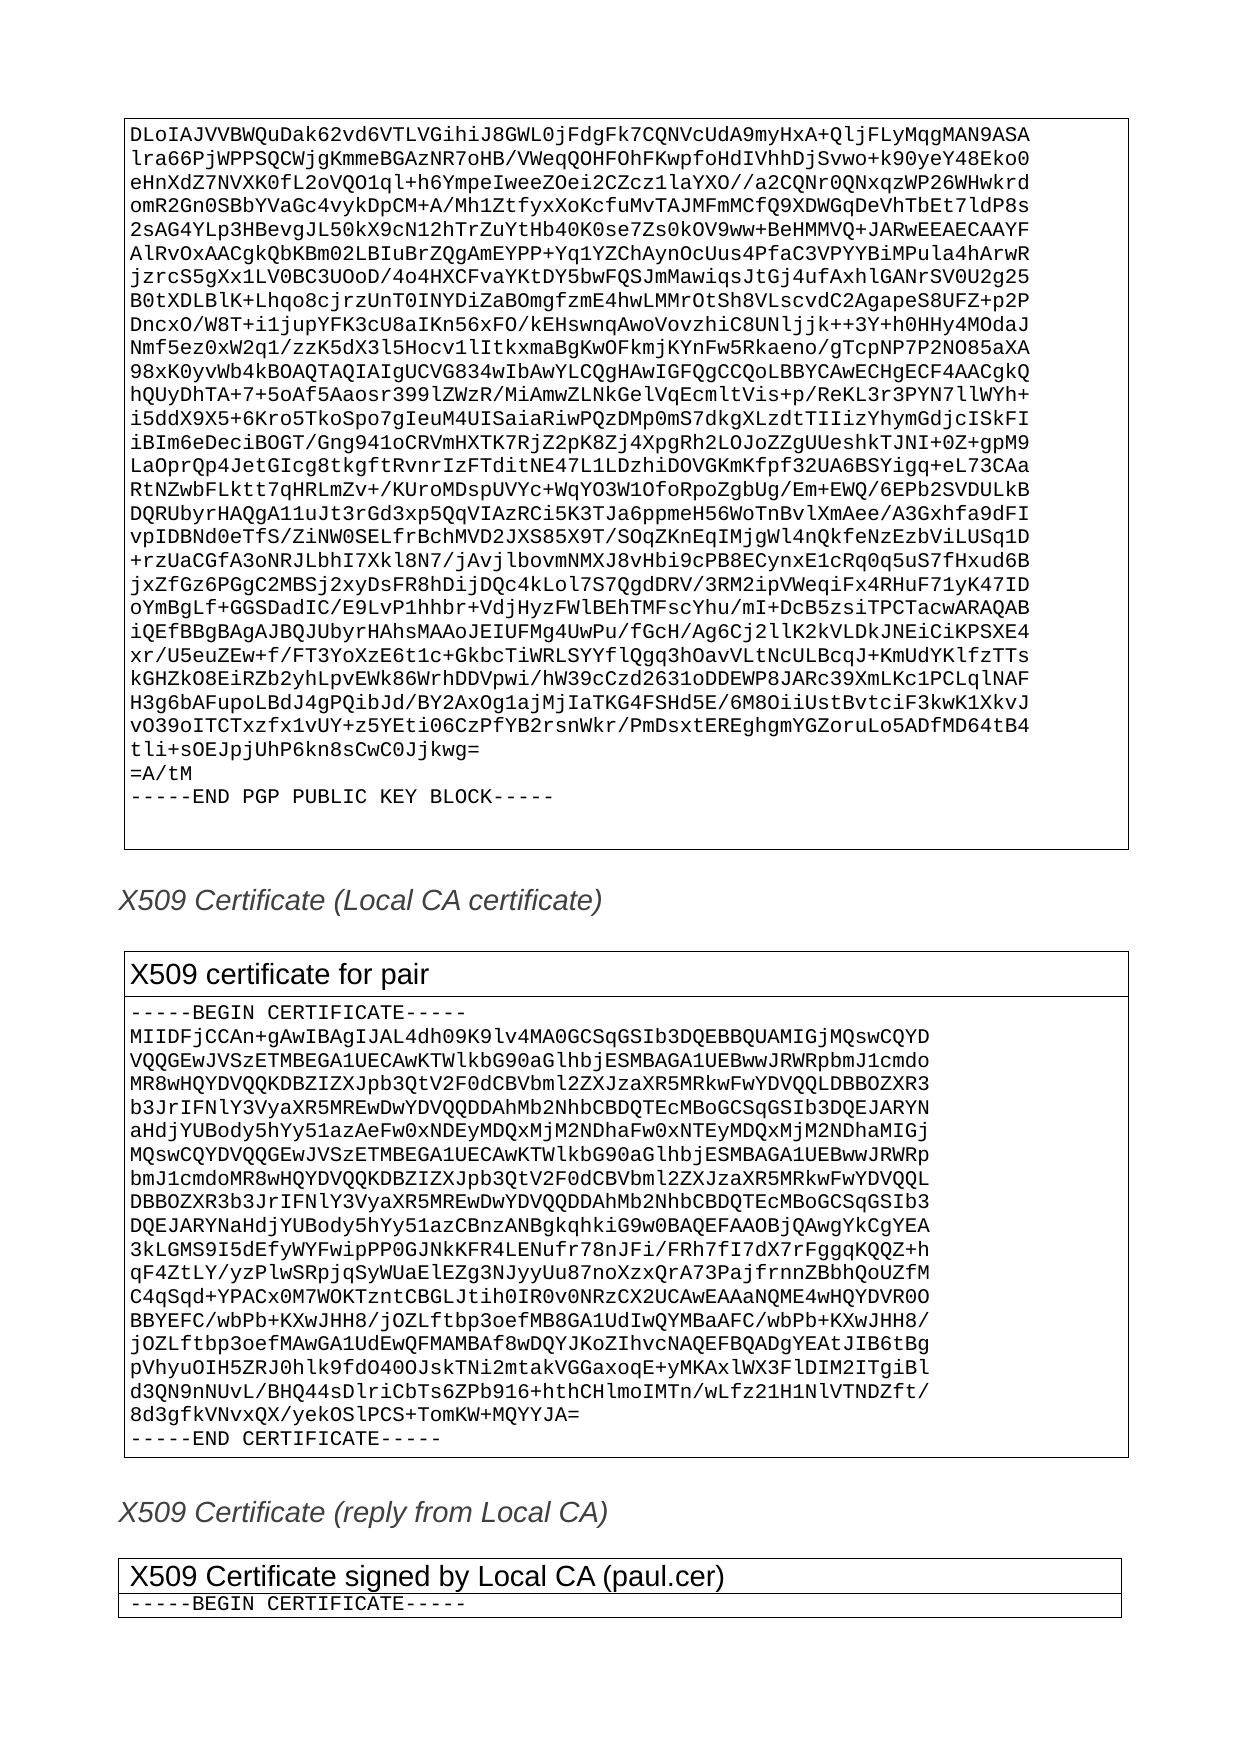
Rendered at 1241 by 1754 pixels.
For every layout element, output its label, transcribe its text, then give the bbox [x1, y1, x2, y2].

table_cell -----BEGIN CERTIFICATE----- [119, 1594, 1121, 1617]
subtitle X509 Certificate (reply from Local CA) [118, 1496, 1122, 1529]
table_cell DLoIAJVVBWQuDak62vd6VTLVGihiJ8GWL0jFdgFk7CQNVcUdA9myHxA+QljFLyMqgMAN9ASA lra66PjWPPSQCWjgKmmeBGAzNR7oHB/VWeqQOHFOhFKwpfoHdIVhhDjSvwo+k90yeY48Eko0 eHnXdZ7NVXK0fL2oVQO1ql+h6YmpeIweeZOei2CZcz1laYXO//a2CQNr0QNxqzWP26WHwkrd omR2Gn0SBbYVaGc4vykDpCM+A/Mh1ZtfyxXoKcfuMvTAJMFmMCfQ9XDWGqDeVhTbEt7ldP8s 2sAG4YLp3HBevgJL50kX9cN12hTrZuYtHb40K0se7Zs0kOV9ww+BeHMMVQ+JARwEEAECAAYF AlRvOxAACgkQbKBm02LBIuBrZQgAmEYPP+Yq1YZChAynOcUus4PfaC3VPYYBiMPula4hArwR jzrcS5gXx1LV0BC3UOoD/4o4HXCFvaYKtDY5bwFQSJmMawiqsJtGj4ufAxhlGANrSV0U2g25 B0tXDLBlK+Lhqo8cjrzUnT0INYDiZaBOmgfzmE4hwLMMrOtSh8VLscvdC2AgapeS8UFZ+p2P DncxO/W8T+i1jupYFK3cU8aIKn56xFO/kEHswnqAwoVovzhiC8UNljjk++3Y+h0HHy4MOdaJ Nmf5ez0xW2q1/zzK5dX3l5Hocv1lItkxmaBgKwOFkmjKYnFw5Rkaeno/gTcpNP7P2NO85aXA 98xK0yvWb4kBOAQTAQIAIgUCVG834wIbAwYLCQgHAwIGFQgCCQoLBBYCAwECHgECF4AACgkQ hQUyDhTA+7+5oAf5Aaosr399lZWzR/MiAmwZLNkGelVqEcmltVis+p/ReKL3r3PYN7llWYh+ i5ddX9X5+6Kro5TkoSpo7gIeuM4UISaiaRiwPQzDMp0mS7dkgXLzdtTIIizYhymGdjcISkFI iBIm6eDeciBOGT/Gng941oCRVmHXTK7RjZ2pK8Zj4XpgRh2LOJoZZgUUeshkTJNI+0Z+gpM9 LaOprQp4JetGIcg8tkgftRvnrIzFTditNE47L1LDzhiDOVGKmKfpf32UA6BSYigq+eL73CAa RtNZwbFLktt7qHRLmZv+/KUroMDspUVYc+WqYO3W1OfoRpoZgbUg/Em+EWQ/6EPb2SVDULkB DQRUbyrHAQgA11uJt3rGd3xp5QqVIAzRCi5K3TJa6ppmeH56WoTnBvlXmAee/A3Gxhfa9dFI vpIDBNd0eTfS/ZiNW0SELfrBchMVD2JXS85X9T/SOqZKnEqIMjgWl4nQkfeNzEzbViLUSq1D +rzUaCGfA3oNRJLbhI7Xkl8N7/jAvjlbovmNMXJ8vHbi9cPB8ECynxE1cRq0q5uS7fHxud6B jxZfGz6PGgC2MBSj2xyDsFR8hDijDQc4kLol7S7QgdDRV/3RM2ipVWeqiFx4RHuF71yK47ID oYmBgLf+GGSDadIC/E9LvP1hhbr+VdjHyzFWlBEhTMFscYhu/mI+DcB5zsiTPCTacwARAQAB iQEfBBgBAgAJBQJUbyrHAhsMAAoJEIUFMg4UwPu/fGcH/Ag6Cj2llK2kVLDkJNEiCiKPSXE4 xr/U5euZEw+f/FT3YoXzE6t1c+GkbcTiWRLSYYflQgq3hOavVLtNcULBcqJ+KmUdYKlfzTTs kGHZkO8EiRZb2yhLpvEWk86WrhDDVpwi/hW39cCzd2631oDDEWP8JARc39XmLKc1PCLqlNAF H3g6bAFupoLBdJ4gPQibJd/BY2AxOg1ajMjIaTKG4FSHd5E/6M8OiiUstBvtciF3kwK1XkvJ vO39oITCTxzfx1vUY+z5YEti06CzPfYB2rsnWkr/PmDsxtEREghgmYGZoruLo5ADfMD64tB4 tli+sOEJpjUhP6kn8sCwC0Jjkwg= =A/tM -----END PGP PUBLIC KEY BLOCK----- [125, 119, 1128, 849]
table_cell -----BEGIN CERTIFICATE----- MIIDFjCCAn+gAwIBAgIJAL4dh09K9lv4MA0GCSqGSIb3DQEBBQUAMIGjMQswCQYD VQQGEwJVSzETMBEGA1UECAwKTWlkbG90aGlhbjESMBAGA1UEBwwJRWRpbmJ1cmdo MR8wHQYDVQQKDBZIZXJpb3QtV2F0dCBVbml2ZXJzaXR5MRkwFwYDVQQLDBBOZXR3 b3JrIFNlY3VyaXR5MREwDwYDVQQDDAhMb2NhbCBDQTEcMBoGCSqGSIb3DQEJARYN aHdjYUBody5hYy51azAeFw0xNDEyMDQxMjM2NDhaFw0xNTEyMDQxMjM2NDhaMIGj MQswCQYDVQQGEwJVSzETMBEGA1UECAwKTWlkbG90aGlhbjESMBAGA1UEBwwJRWRp bmJ1cmdoMR8wHQYDVQQKDBZIZXJpb3QtV2F0dCBVbml2ZXJzaXR5MRkwFwYDVQQL DBBOZXR3b3JrIFNlY3VyaXR5MREwDwYDVQQDDAhMb2NhbCBDQTEcMBoGCSqGSIb3 DQEJARYNaHdjYUBody5hYy51azCBnzANBgkqhkiG9w0BAQEFAAOBjQAwgYkCgYEA 3kLGMS9I5dEfyWYFwipPP0GJNkKFR4LENufr78nJFi/FRh7fI7dX7rFggqKQQZ+h qF4ZtLY/yzPlwSRpjqSyWUaElEZg3NJyyUu87noXzxQrA73PajfrnnZBbhQoUZfM C4qSqd+YPACx0M7WOKTzntCBGLJtih0IR0v0NRzCX2UCAwEAAaNQME4wHQYDVR0O BBYEFC/wbPb+KXwJHH8/jOZLftbp3oefMB8GA1UdIwQYMBaAFC/wbPb+KXwJHH8/ jOZLftbp3oefMAwGA1UdEwQFMAMBAf8wDQYJKoZIhvcNAQEFBQADgYEAtJIB6tBg pVhyuOIH5ZRJ0hlk9fdO40OJskTNi2mtakVGGaxoqE+yMKAxlWX3FlDIM2ITgiBl d3QN9nNUvL/BHQ44sDlriCbTs6ZPb916+hthCHlmoIMTn/wLfz21H1NlVTNDZft/ 8d3gfkVNvxQX/yekOSlPCS+TomKW+MQYYJA= -----END CERTIFICATE----- [125, 997, 1128, 1457]
table_header X509 certificate for pair [125, 952, 1128, 996]
text X509 Certificate (Local CA certificate) [118, 883, 1122, 917]
table_header X509 Certificate signed by Local CA (paul.cer) [119, 1559, 1121, 1592]
